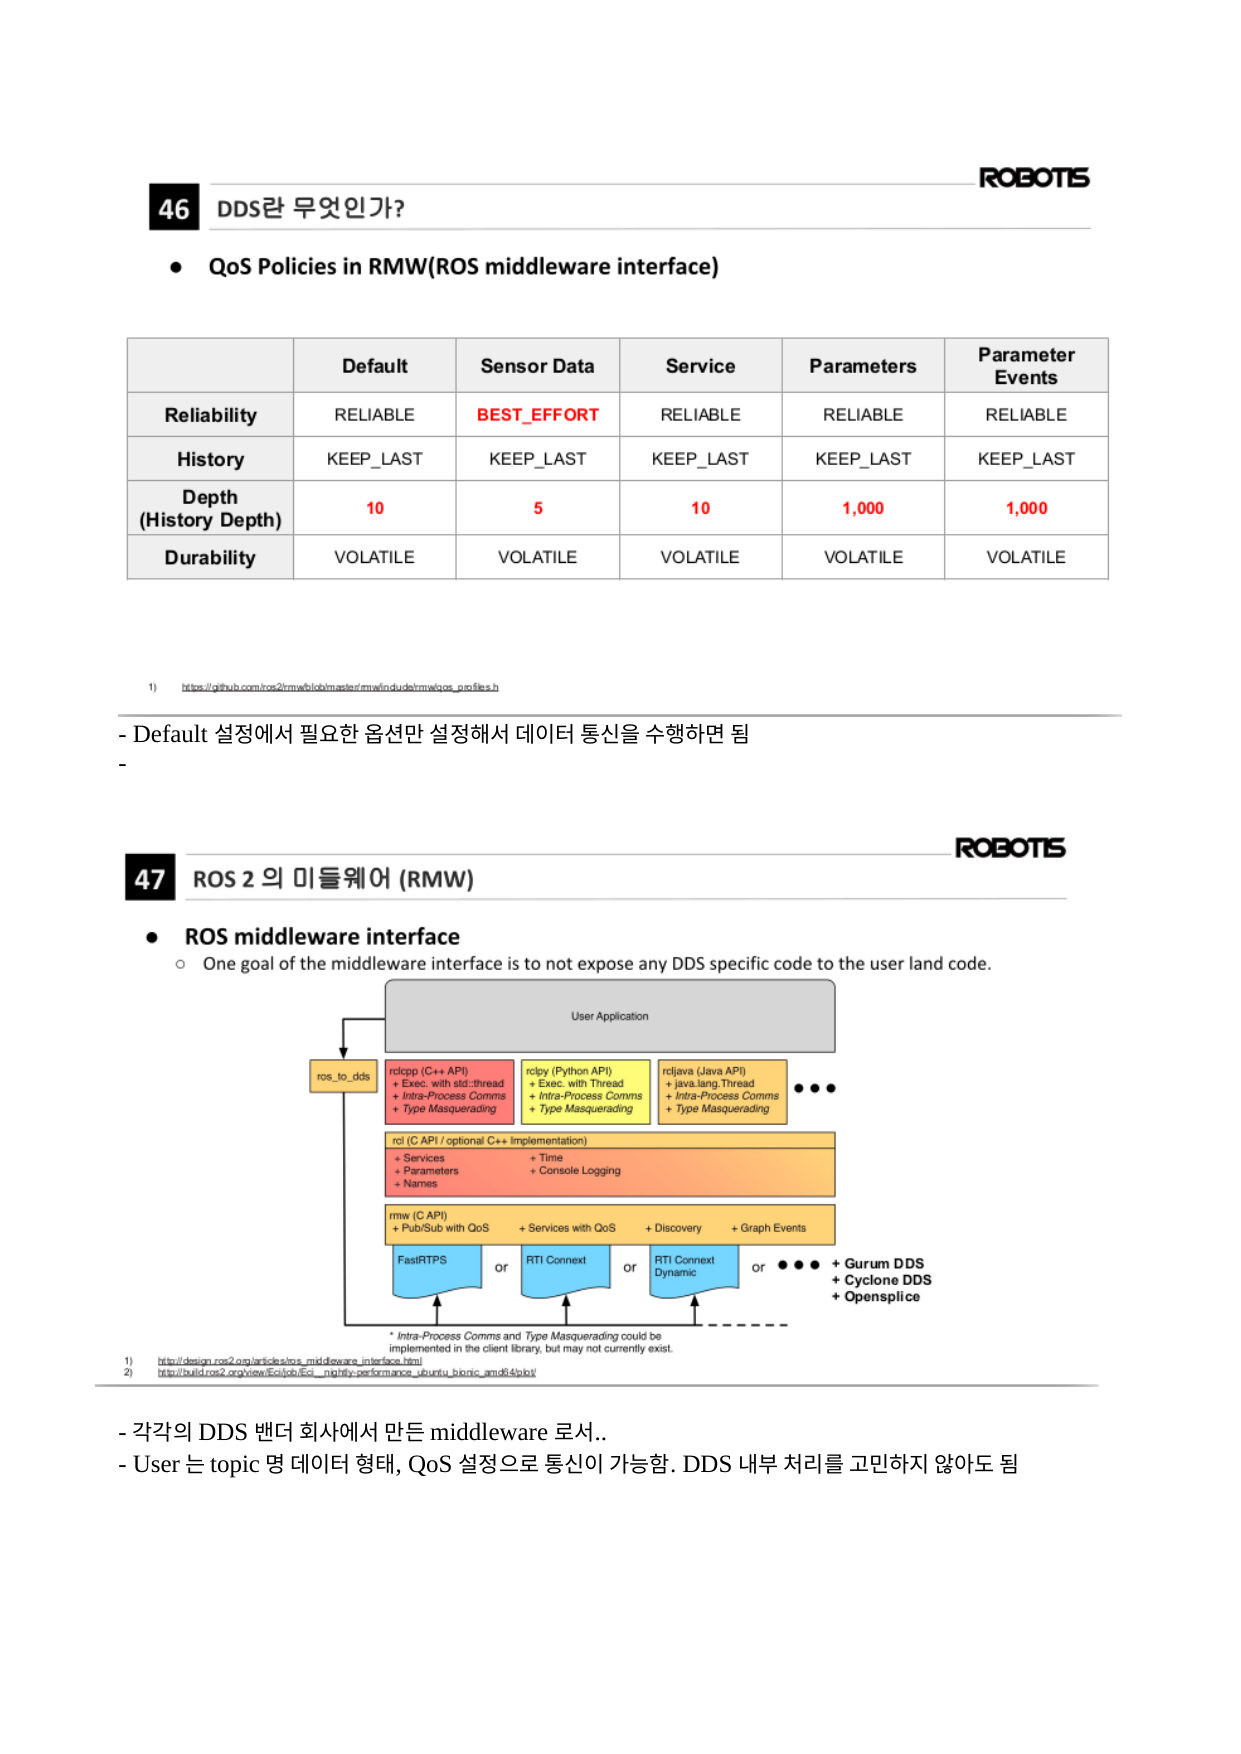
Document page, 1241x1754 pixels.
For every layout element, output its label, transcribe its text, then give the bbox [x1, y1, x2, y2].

text - Default 설정에서 필요한 옵션만 설정해서 데이터 통신을 수행하면 됨 [118, 717, 1122, 748]
text - User는 topic명 데이터 형태, QoS 설정으로 통신이 가능함. DDS 내부 처리를 고민하지 않아도 됨 [118, 1447, 1122, 1478]
text - [118, 748, 1122, 777]
picture [94, 815, 1099, 1387]
text - 각각의 DDS 밴더 회사에서 만든 middleware 로서.. [118, 1415, 1122, 1447]
picture [118, 146, 1123, 717]
